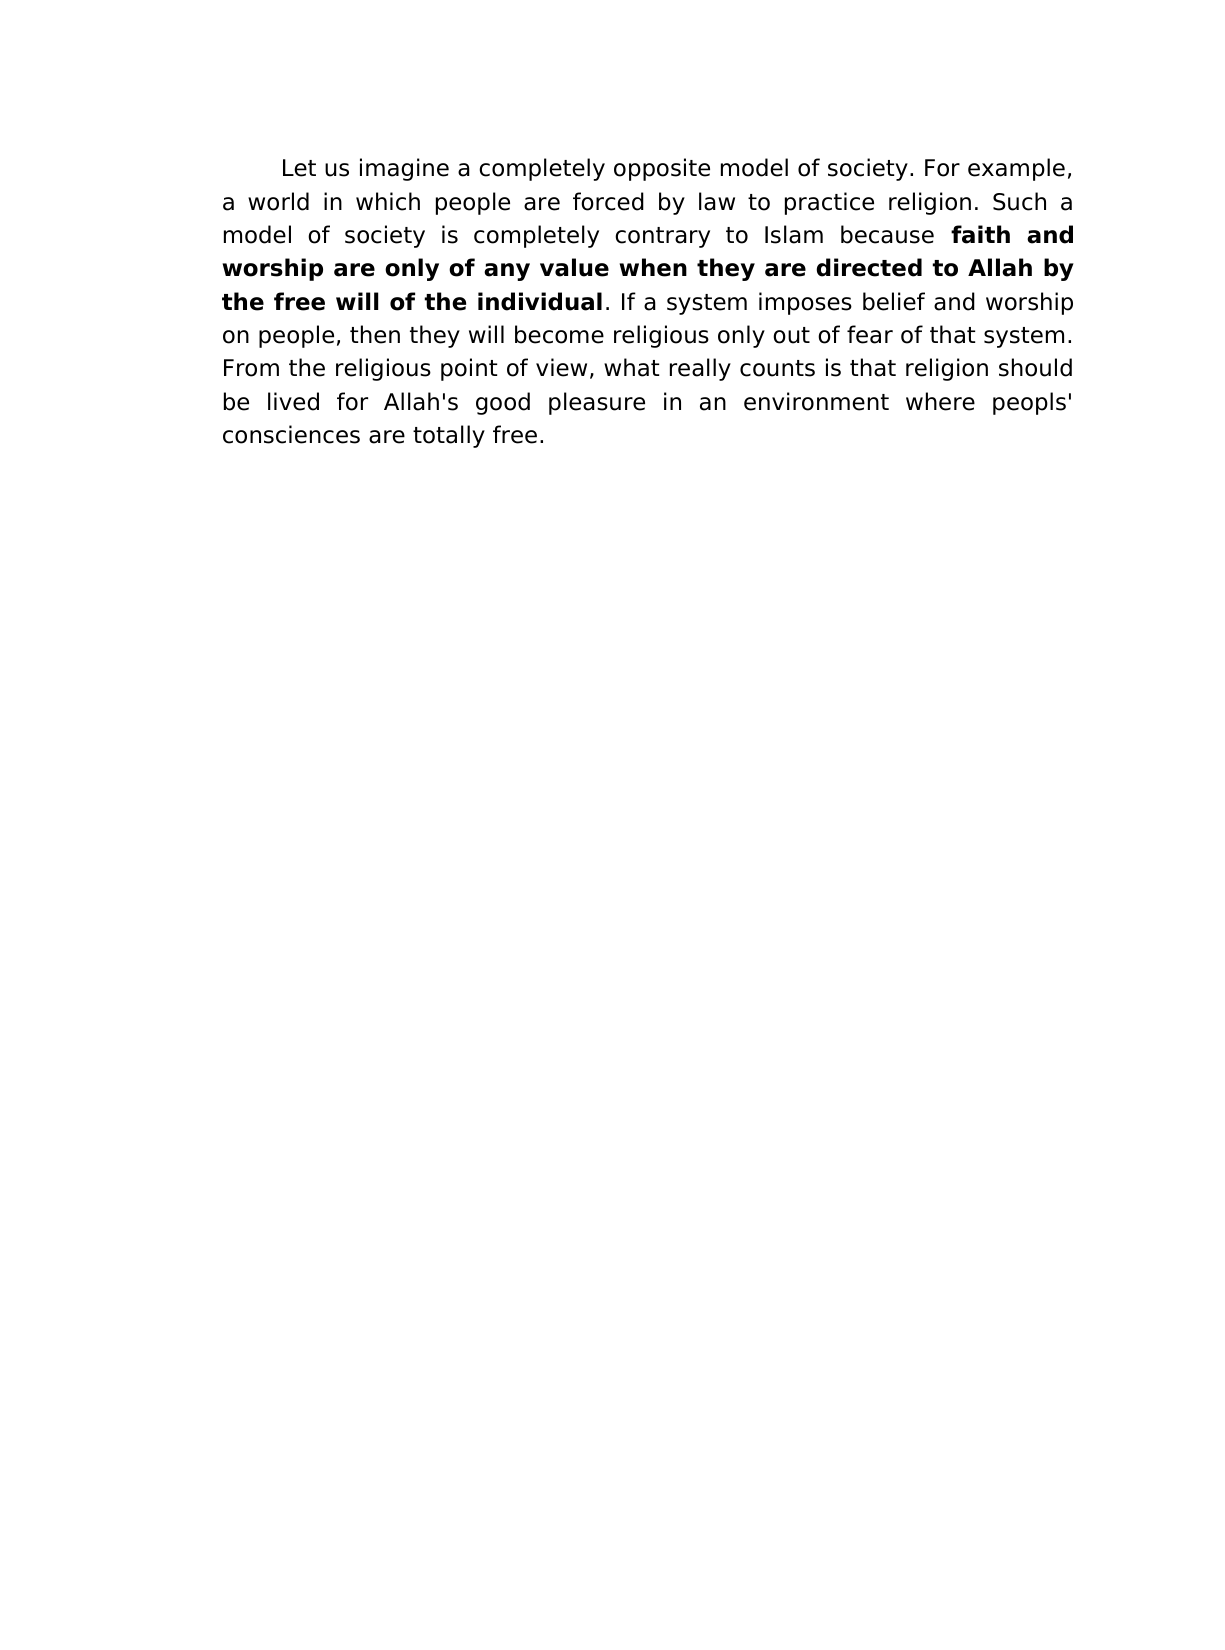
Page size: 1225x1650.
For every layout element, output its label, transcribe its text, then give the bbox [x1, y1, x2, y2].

text Let us imagine a completely opposite model of society. For example, a world in which people are forced by law to practice religion. Such a model of society is completely contrary to Islam because faith and worship are only of any value when they are directed to Allah by the free will of the individual. If a system imposes belief and worship on people, then they will become religious only out of fear of that system. From the religious point of view, what really counts is that religion should be lived for Allah's good pleasure in an environment where peopls' consciences are totally free. [222, 150, 1075, 450]
